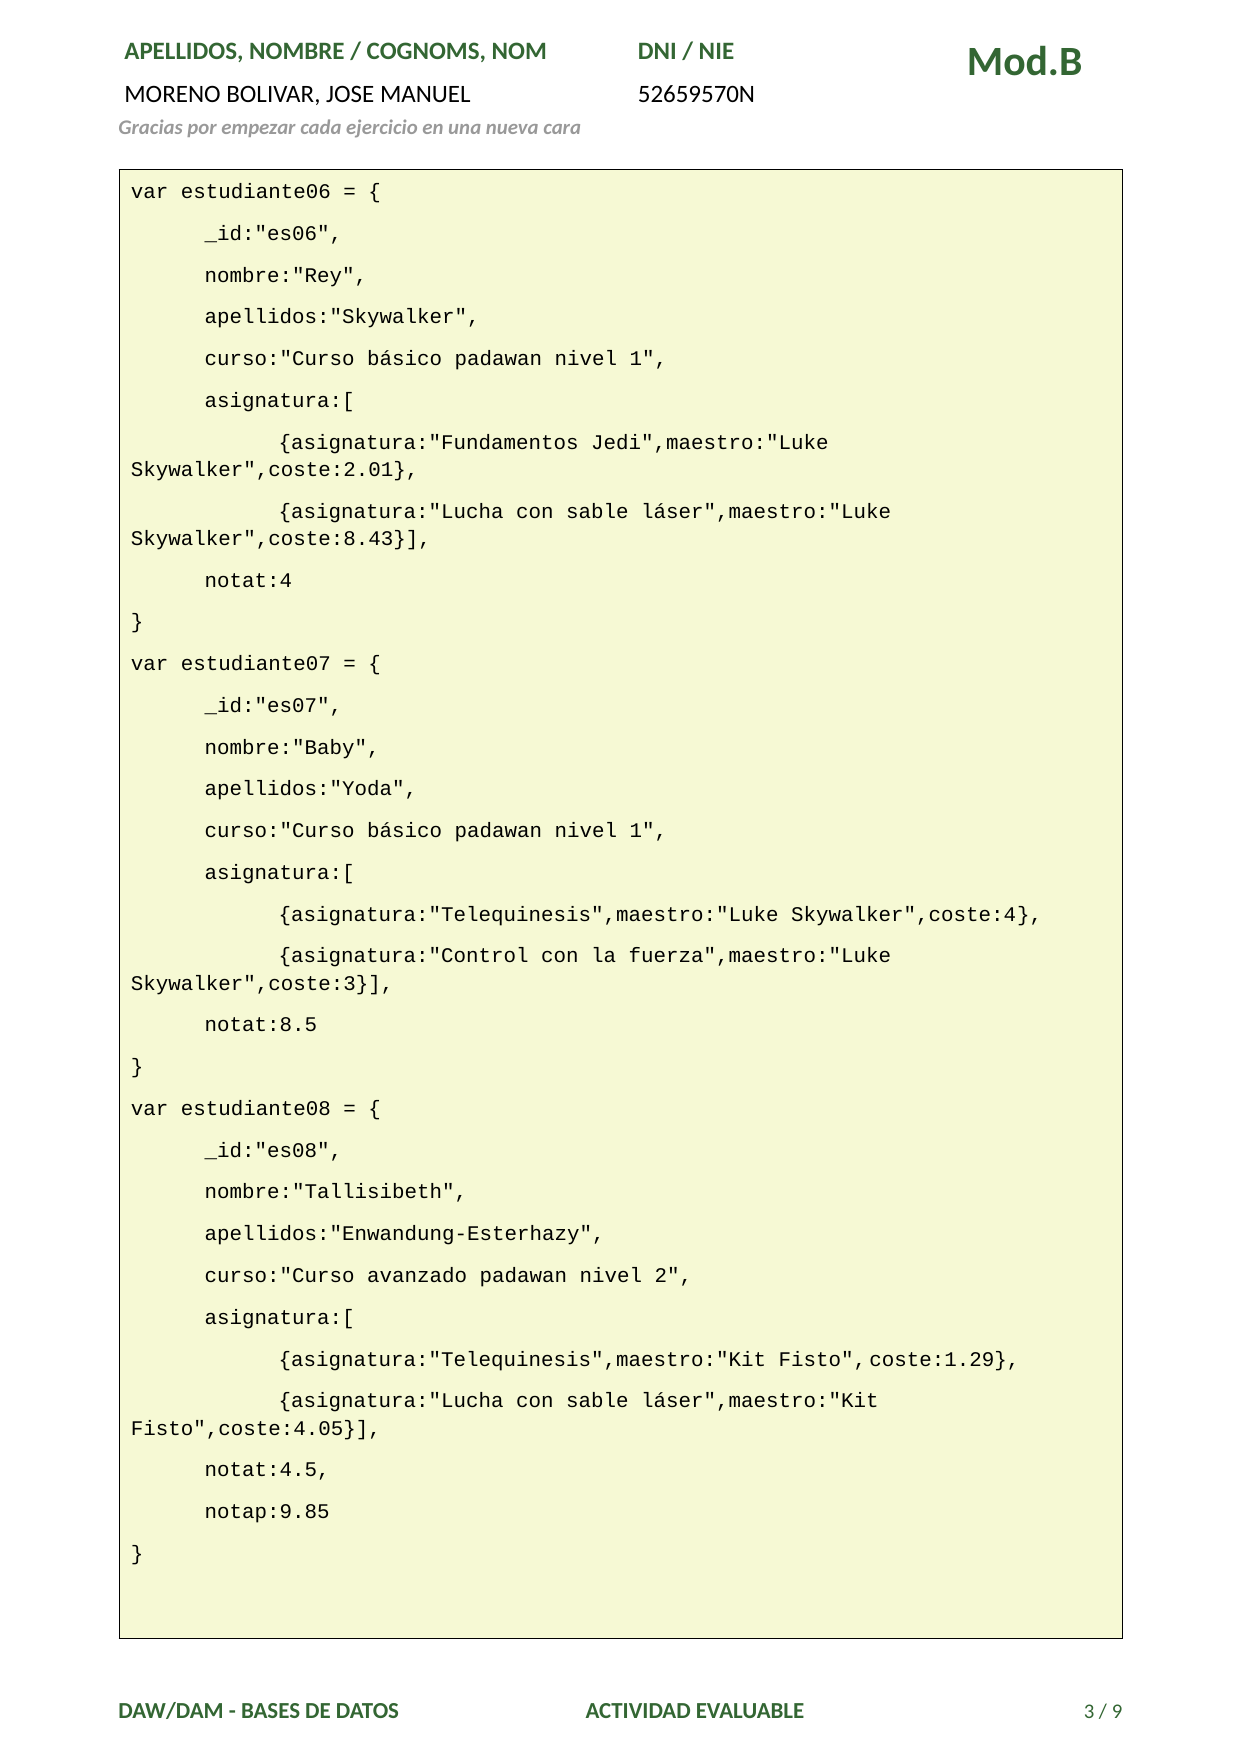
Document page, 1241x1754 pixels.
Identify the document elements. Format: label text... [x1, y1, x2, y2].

table_header var estudiante06 = { _id:"es06", nombre:"Rey", apellidos:"Skywalker", curso:"Curso básico padawan nivel 1", asignatura:[ {asignatura:"Fundamentos Jedi",maestro:"Luke Skywalker",coste:2.01}, {asignatura:"Lucha con sable láser",maestro:"Luke Skywalker",coste:8.43}], notat:4 } var estudiante07 = { _id:"es07", nombre:"Baby", apellidos:"Yoda", curso:"Curso básico padawan nivel 1", asignatura:[ {asignatura:"Telequinesis",maestro:"Luke Skywalker",coste:4 }, {asignatura:"Control con la fuerza",maestro:"Luke Skywalker",coste:3}], notat:8.5 } var estudiante08 = { _id:"es08", nombre:"Tallisibeth", apellidos:"Enwandung-Esterhazy", curso:"Curso avanzado padawan nivel 2", asignatura:[ {asignatura:"Telequinesis",maestro:"Kit Fisto", coste:1.29}, {asignatura:"Lucha con sable láser",maestro:"Kit Fisto",coste:4.05}], notat:4.5, notap:9.85 } [120, 170, 1122, 1638]
